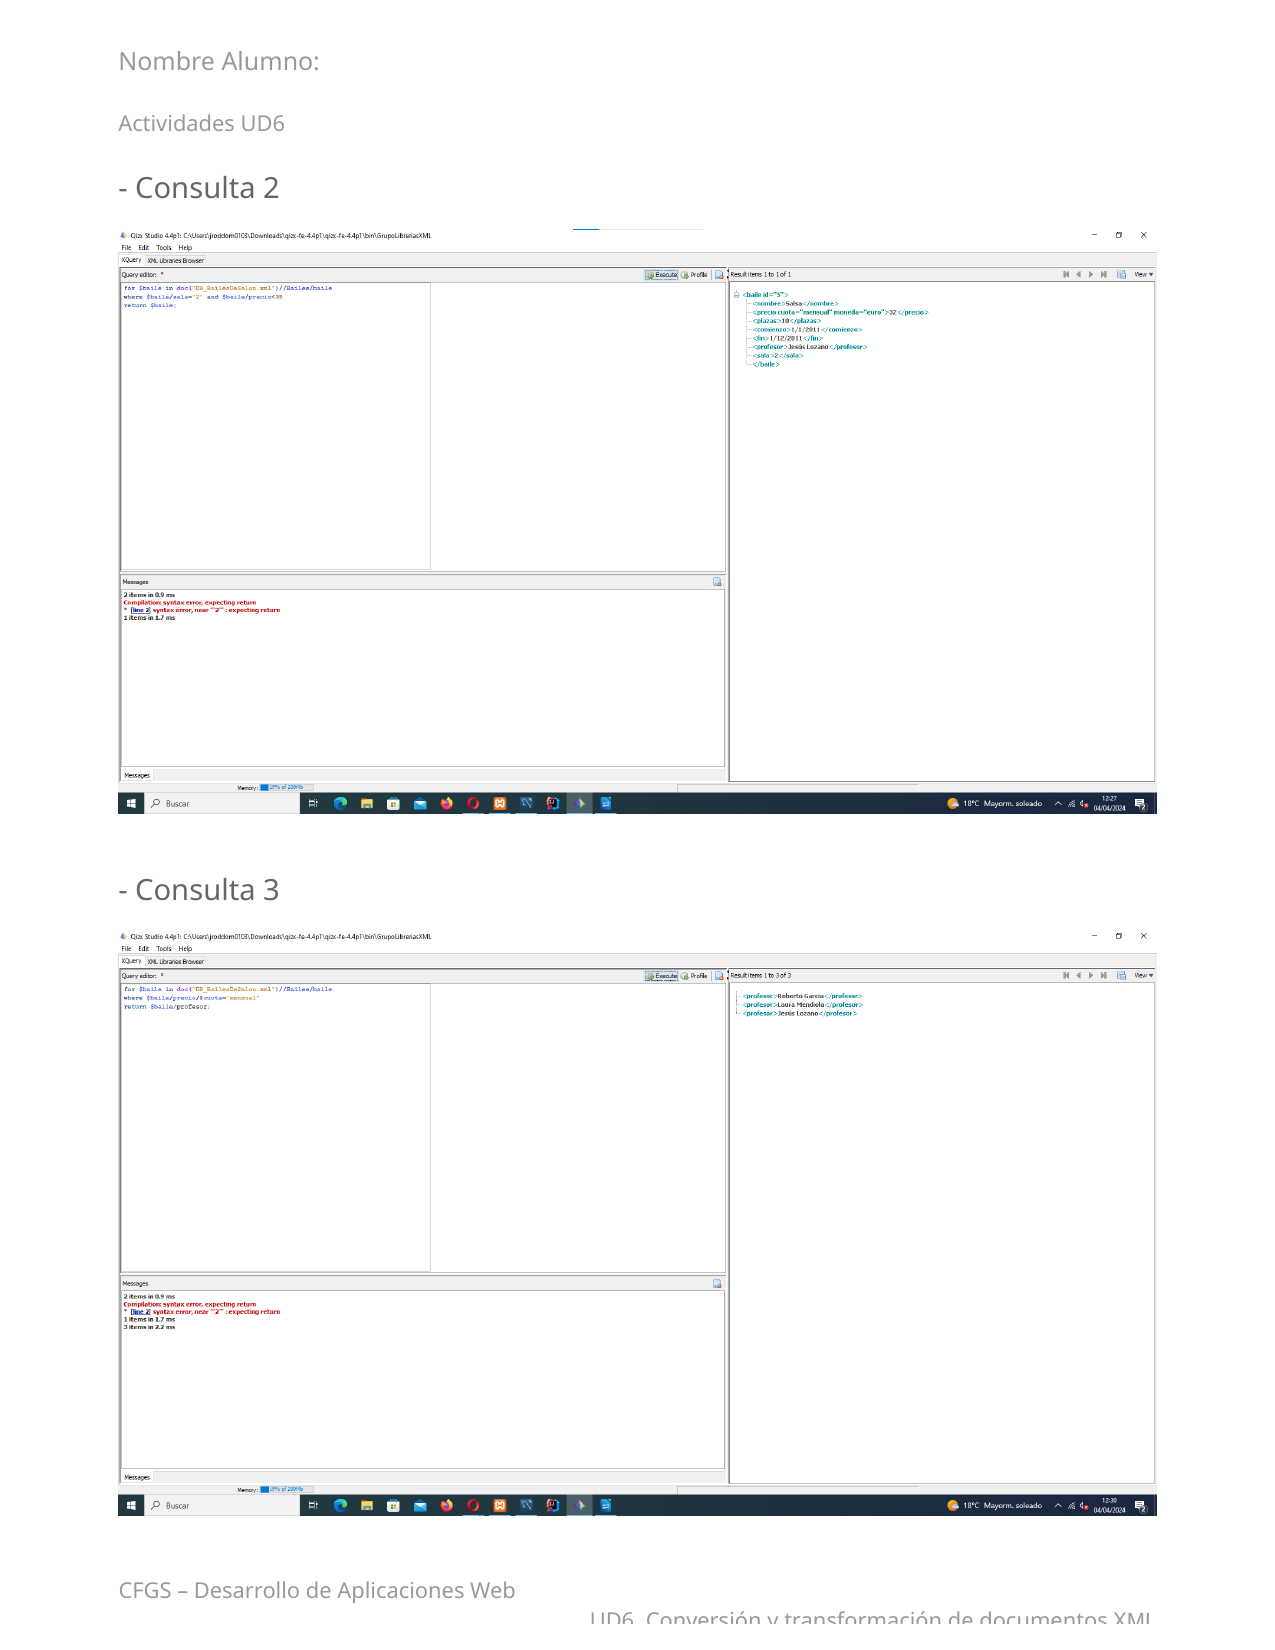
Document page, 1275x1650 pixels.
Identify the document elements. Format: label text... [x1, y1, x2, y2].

picture [118, 229, 1157, 814]
text - Consulta 2 [118, 167, 1157, 207]
text - Consulta 3 [118, 869, 1157, 908]
picture [118, 931, 1157, 1516]
